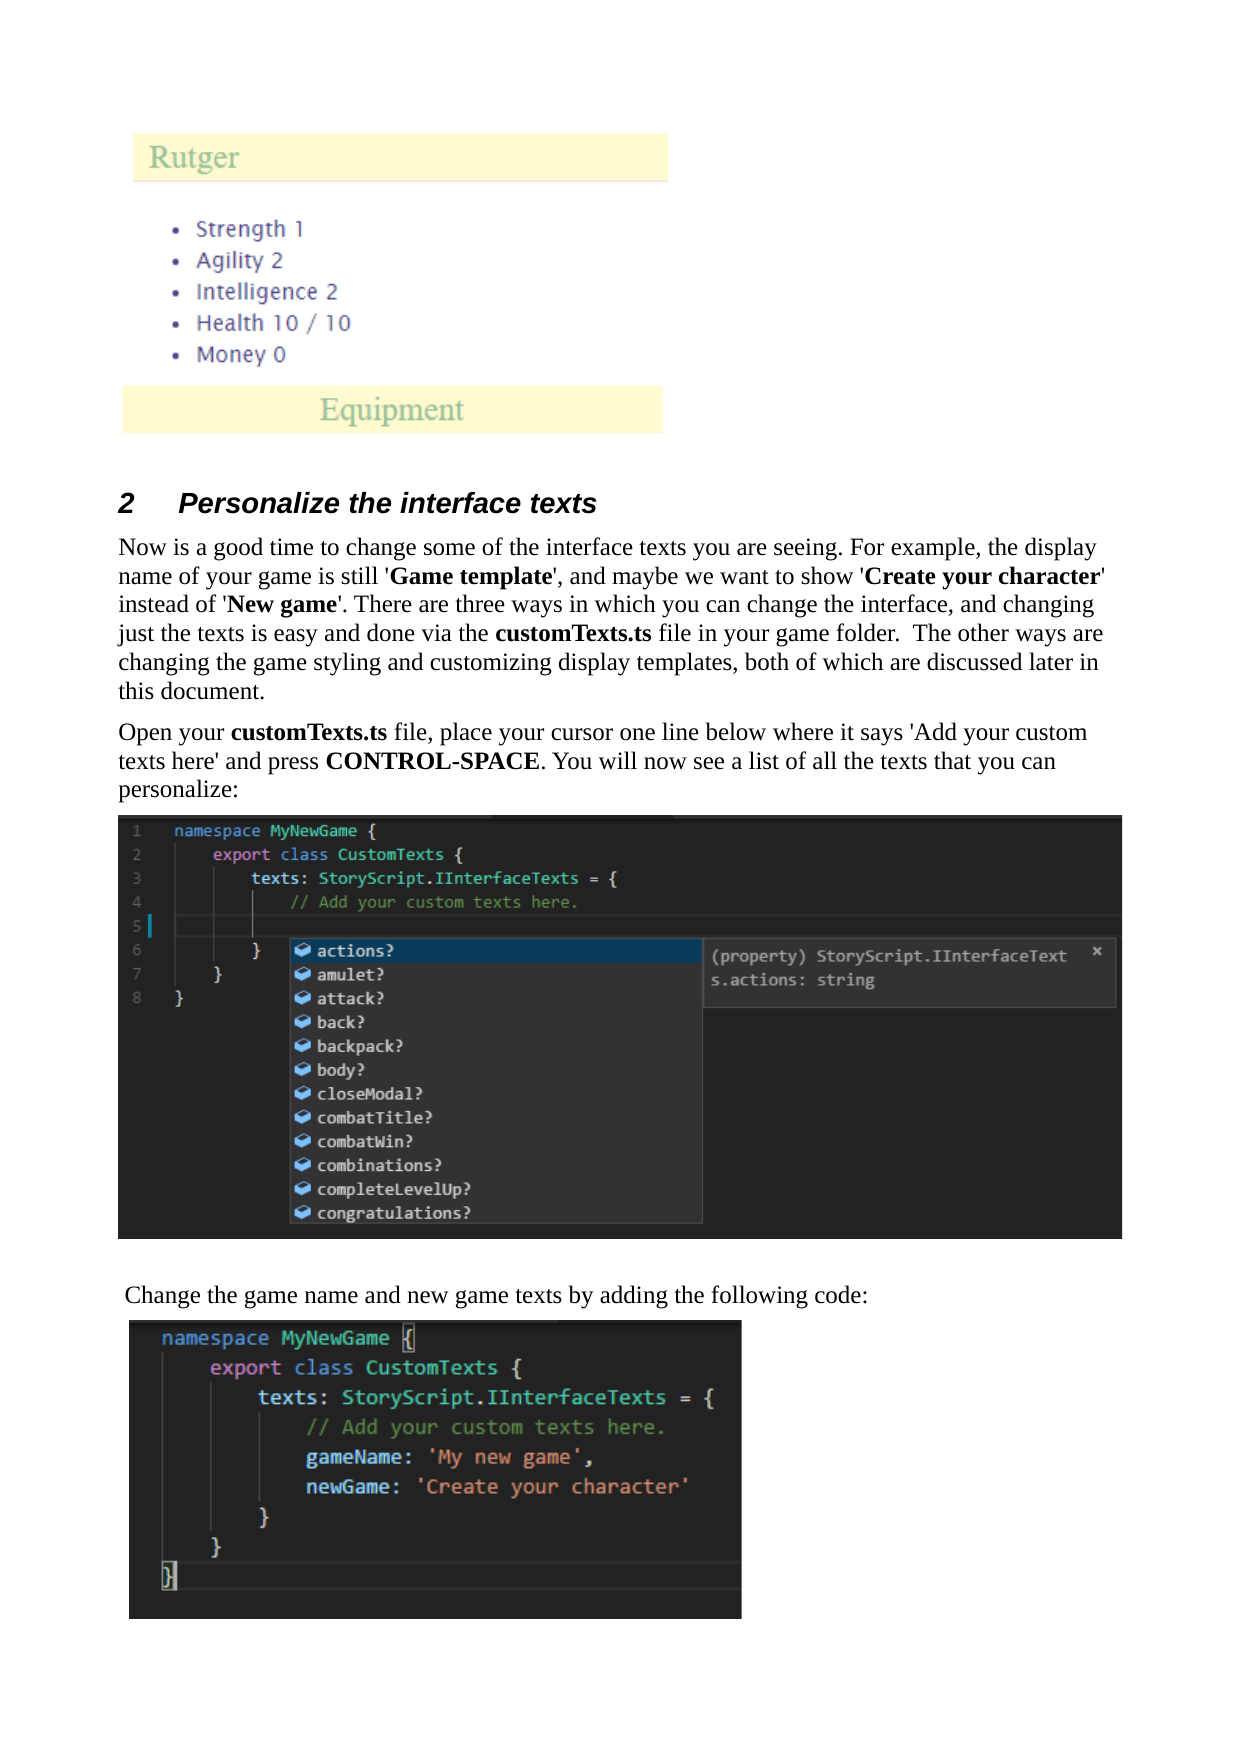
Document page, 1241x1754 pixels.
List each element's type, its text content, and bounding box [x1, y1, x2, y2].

subtitle Personalize the interface texts [118, 486, 1122, 519]
text Open your customTexts.ts file, place your cursor one line below where it says 'Add your custom texts here' and press CONTROL-SPACE. You will now see a list of all the texts that you can personalize: [118, 717, 1122, 803]
text Now is a good time to change some of the interface texts you are seeing. For example, the display name of your game is still 'Game template', and maybe we want to show 'Create your character' instead of 'New game'. There are three ways in which you can change the interface, and changing just the texts is easy and done via the customTexts.ts file in your game folder. The other ways are changing the game styling and customizing display templates, both of which are discussed later in this document. [118, 532, 1122, 704]
text Change the game name and new game texts by adding the following code: [118, 1280, 1122, 1309]
